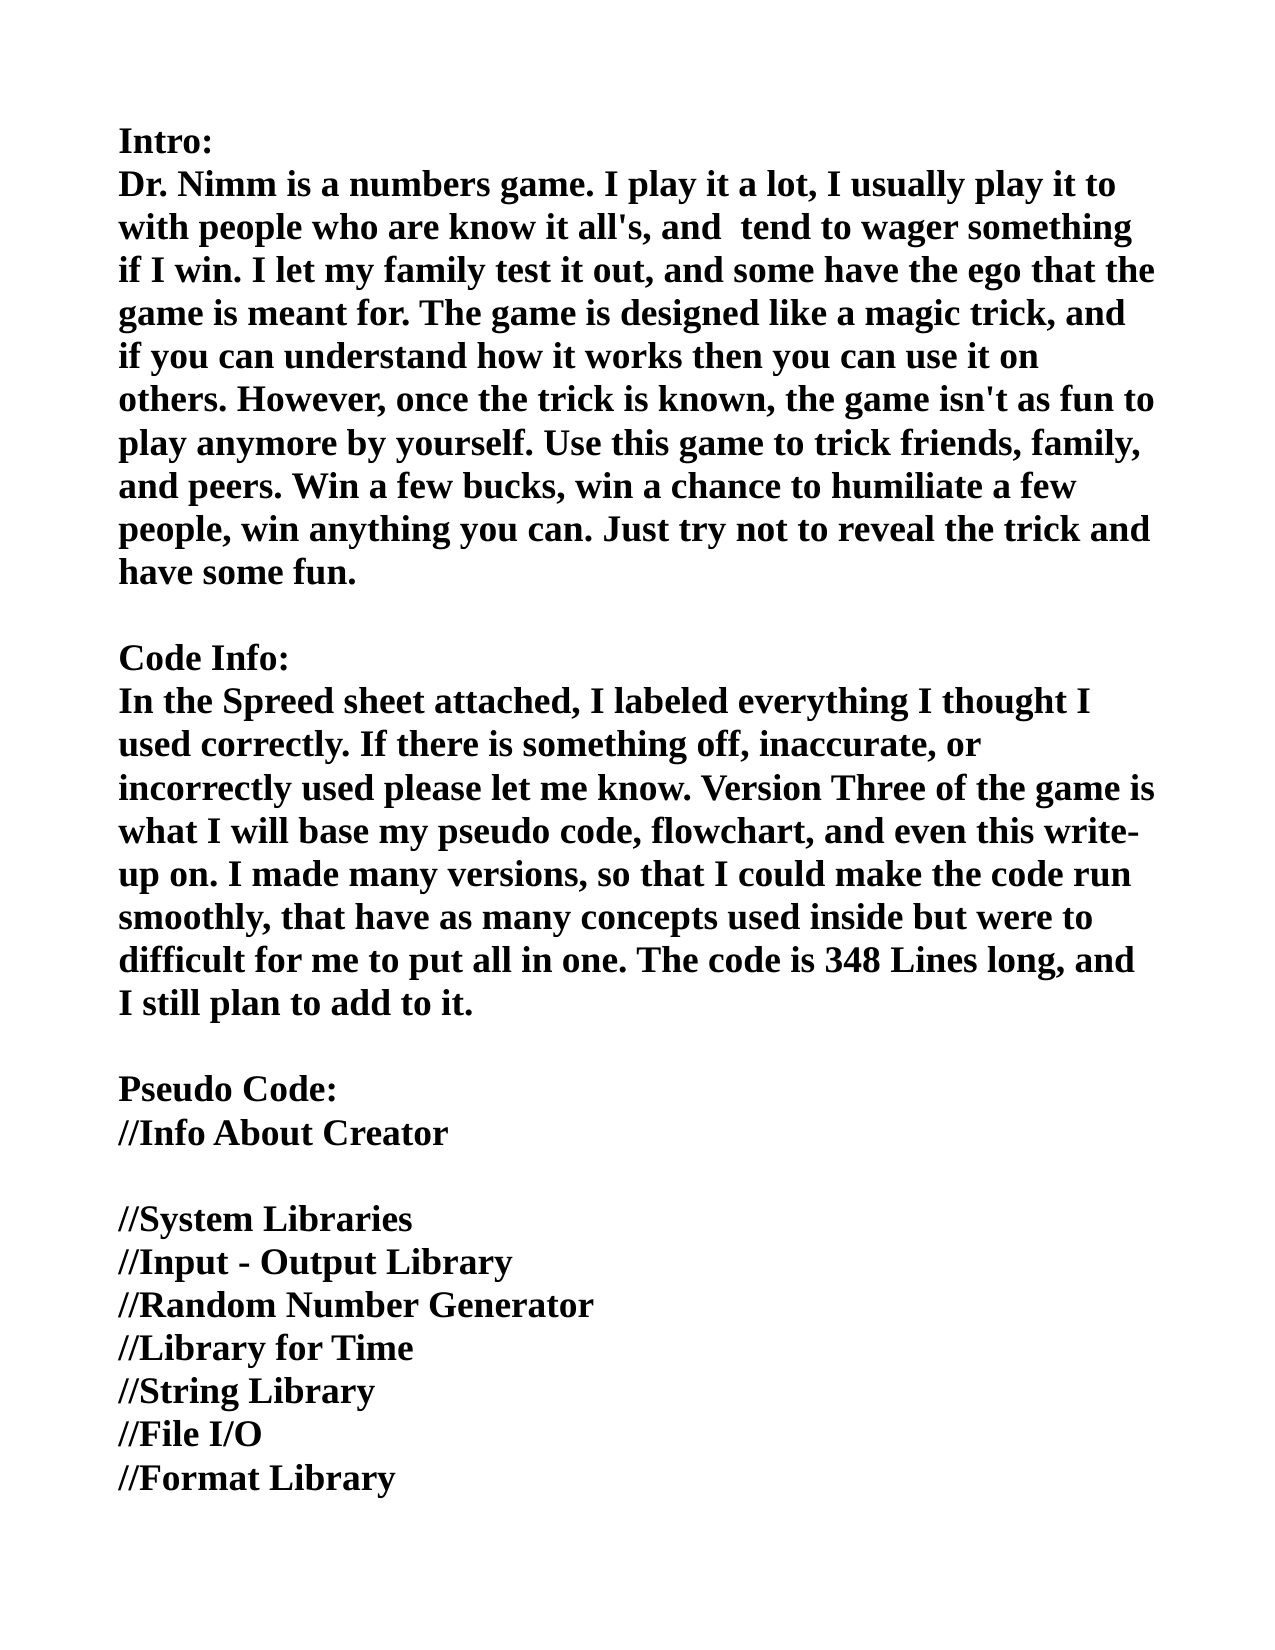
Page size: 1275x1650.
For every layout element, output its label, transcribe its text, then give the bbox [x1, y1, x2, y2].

text Code Info: [118, 636, 1157, 679]
text //String Library [118, 1369, 1157, 1412]
text Intro: [118, 118, 1157, 161]
text //System Libraries [118, 1196, 1157, 1239]
text //Random Number Generator [118, 1282, 1157, 1326]
text Pseudo Code: [118, 1067, 1157, 1110]
text //File I/O [118, 1412, 1157, 1455]
text //Input - Output Library [118, 1239, 1157, 1282]
text Dr. Nimm is a numbers game. I play it a lot, I usually play it to with people who are know it all's, and tend to wager something if I win. I let my family test it out, and some have the ego that the game is meant for. The game is designed like a magic trick, and if you can understand how it works then you can use it on others. However, once the trick is known, the game isn't as fun to play anymore by yourself. Use this game to trick friends, family, and peers. Win a few bucks, win a chance to humiliate a few people, win anything you can. Just try not to reveal the trick and have some fun. [118, 161, 1157, 592]
text In the Spreed sheet attached, I labeled everything I thought I used correctly. If there is something off, inaccurate, or incorrectly used please let me know. Version Three of the game is what I will base my pseudo code, flowchart, and even this write-up on. I made many versions, so that I could make the code run smoothly, that have as many concepts used inside but were to difficult for me to put all in one. The code is 348 Lines long, and I still plan to add to it. [118, 679, 1157, 1024]
text //Format Library [118, 1455, 1157, 1498]
text //Library for Time [118, 1326, 1157, 1369]
text //Info About Creator [118, 1110, 1157, 1153]
